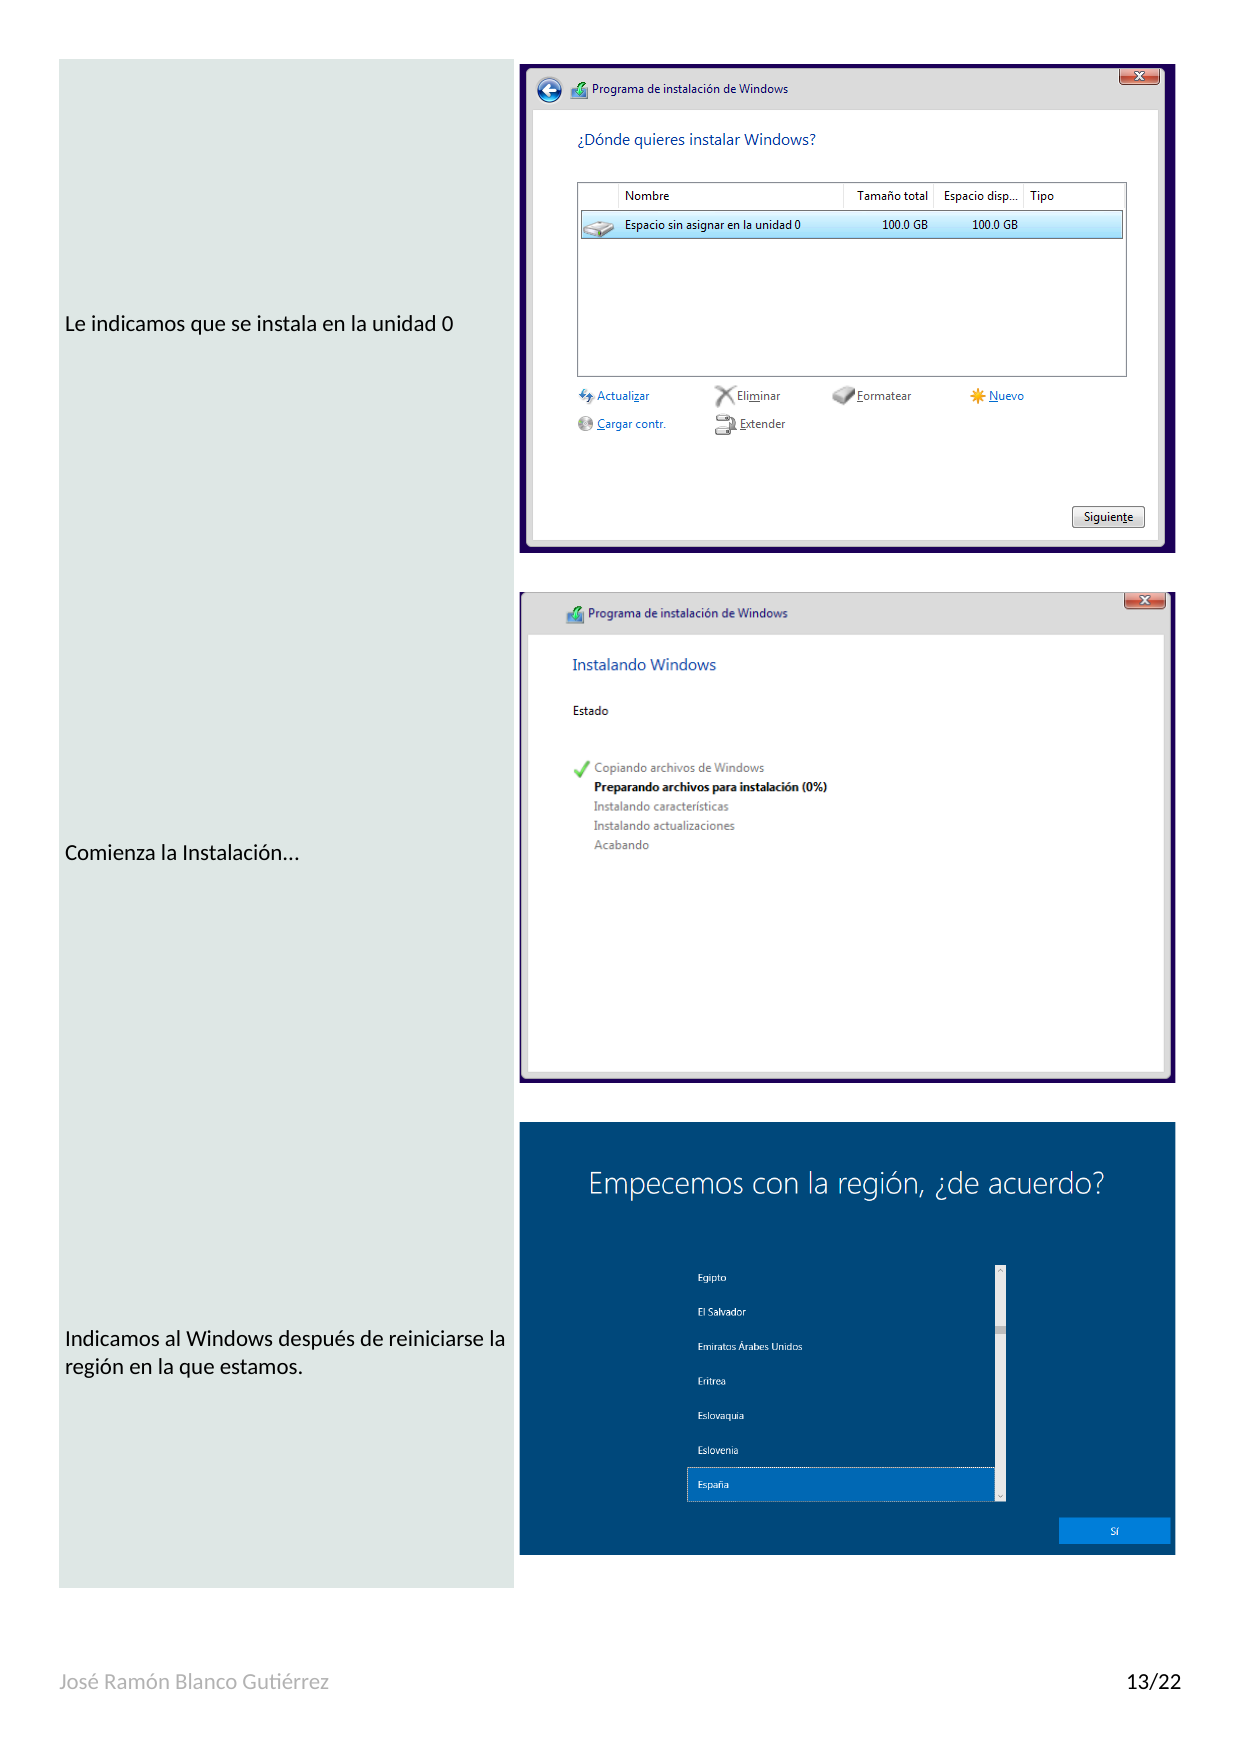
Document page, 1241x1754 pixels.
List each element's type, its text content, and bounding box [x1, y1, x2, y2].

picture [519, 64, 1176, 553]
table_cell [514, 587, 1181, 1117]
picture [519, 592, 1176, 1083]
table_cell Indicamos al Windows después de reiniciarse la región en la que estamos. [59, 1117, 514, 1588]
table_cell [514, 1117, 1181, 1588]
table_cell Le indicamos que se instala en la unidad 0 [59, 59, 514, 587]
table_cell Comienza la Instalación... [59, 587, 514, 1117]
picture [519, 1122, 1176, 1555]
table_cell [514, 59, 1181, 587]
